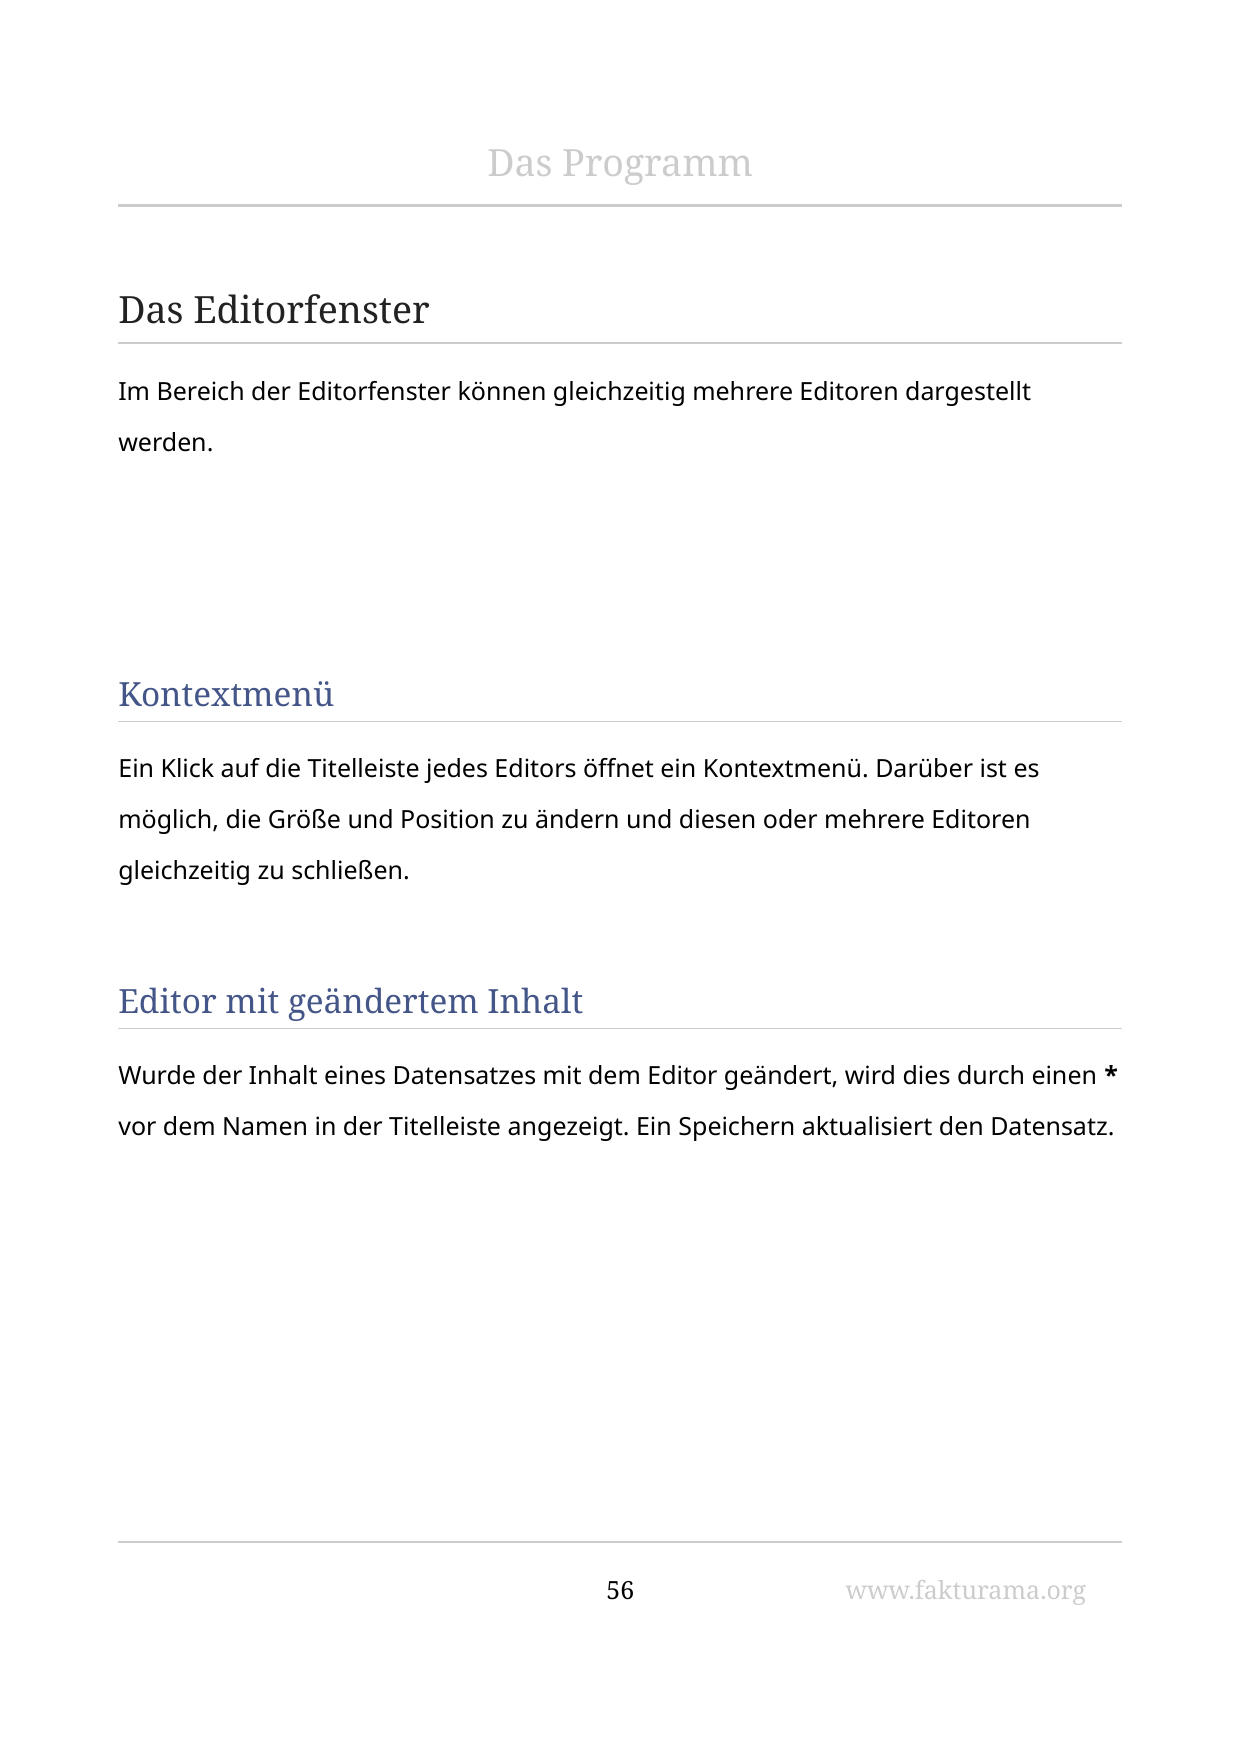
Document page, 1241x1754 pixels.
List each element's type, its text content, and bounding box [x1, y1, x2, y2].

subtitle Kontextmenü [118, 671, 1122, 721]
text Ein Klick auf die Titelleiste jedes Editors öffnet ein Kontextmenü. Darüber ist es möglich, die Größe und Position zu ändern und diesen oder mehrere Editoren gleichzeitig zu schließen. [118, 750, 1122, 886]
text Wurde der Inhalt eines Datensatzes mit dem Editor geändert, wird dies durch einen * vor dem Namen in der Titelleiste angezeigt. Ein Speichern aktualisiert den Datensatz. [118, 1058, 1122, 1143]
subtitle Das Editorfenster [118, 283, 1122, 342]
text Im Bereich der Editorfenster können gleichzeitig mehrere Editoren dargestellt werden. [118, 373, 1122, 458]
subtitle Editor mit geändertem Inhalt [118, 978, 1122, 1028]
